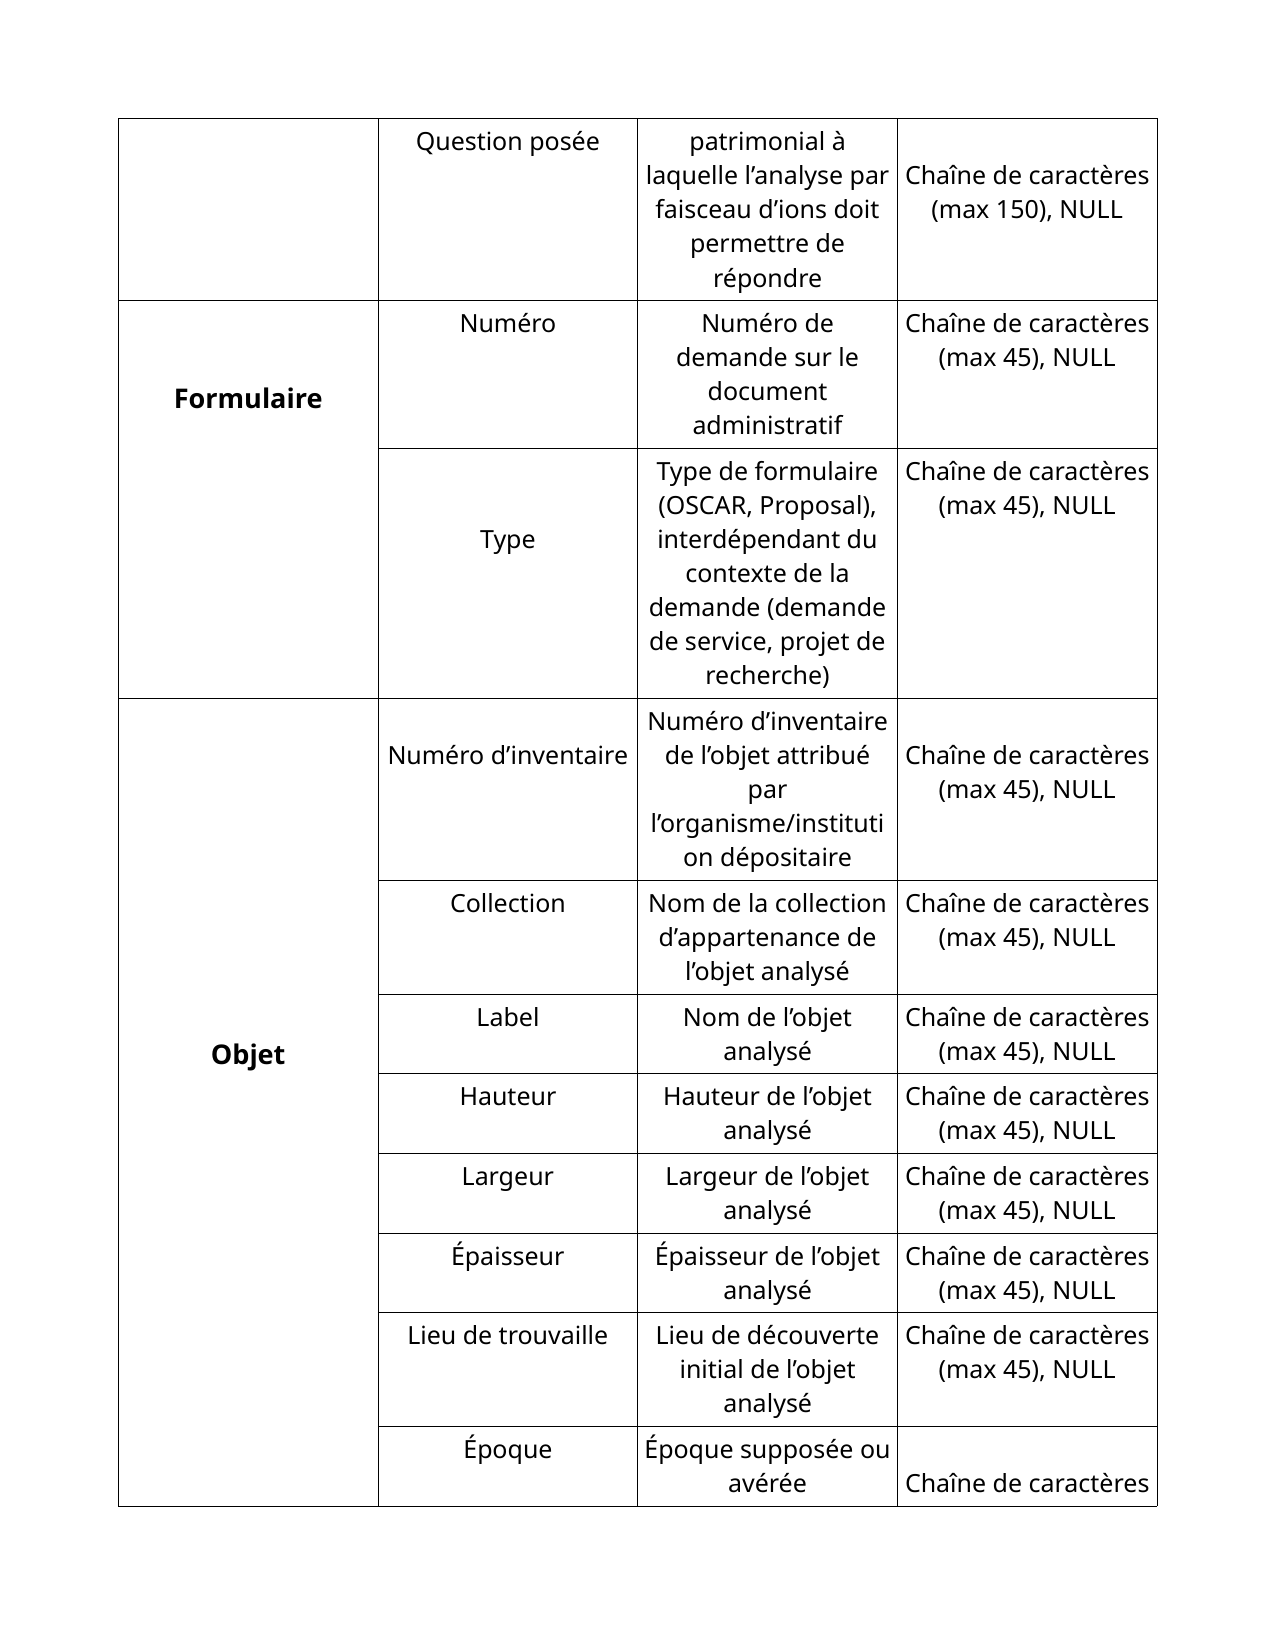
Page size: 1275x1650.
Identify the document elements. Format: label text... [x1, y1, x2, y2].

table_cell Type [379, 449, 637, 698]
table_cell Question posée [379, 119, 637, 300]
table_cell Numéro [379, 301, 637, 448]
table_cell Largeur de l’objet analysé [638, 1154, 897, 1232]
table_cell patrimonial à laquelle l’analyse par faisceau d’ions doit permettre de répondre [638, 119, 897, 300]
table_cell Formulaire [119, 301, 378, 698]
table_cell Type de formulaire (OSCAR, Proposal), interdépendant du contexte de la demande (demande de service, projet de recherche) [638, 449, 897, 698]
table_cell Chaîne de caractères (max 45), NULL [898, 699, 1157, 880]
table_cell Chaîne de caractères (max 45), NULL [898, 995, 1157, 1073]
table_cell Chaîne de caractères (max 45), NULL [898, 1074, 1157, 1153]
table_cell [119, 119, 378, 300]
table_cell Hauteur [379, 1074, 637, 1153]
table_cell Numéro de demande sur le document administratif [638, 301, 897, 448]
table_cell Épaisseur [379, 1234, 637, 1312]
table_cell Collection [379, 881, 637, 993]
table_cell Époque [379, 1427, 637, 1506]
table_cell Chaîne de caractères (max 45), NULL [898, 1234, 1157, 1312]
table_cell Chaîne de caractères (max 45), NULL [898, 449, 1157, 698]
table_cell Numéro d’inventaire [379, 699, 637, 880]
table_cell Chaîne de caractères [898, 1427, 1157, 1506]
table_cell Nom de l’objet analysé [638, 995, 897, 1073]
table_cell Chaîne de caractères (max 45), NULL [898, 1154, 1157, 1232]
table_cell Lieu de découverte initial de l’objet analysé [638, 1313, 897, 1426]
table_cell Nom de la collection d’appartenance de l’objet analysé [638, 881, 897, 993]
table_cell Numéro d’inventaire de l’objet attribué par l’organisme/institution dépositaire [638, 699, 897, 880]
table_cell Chaîne de caractères (max 45), NULL [898, 301, 1157, 448]
table_cell Épaisseur de l’objet analysé [638, 1234, 897, 1312]
table_cell Chaîne de caractères (max 45), NULL [898, 1313, 1157, 1426]
table_cell Lieu de trouvaille [379, 1313, 637, 1426]
table_cell Chaîne de caractères (max 45), NULL [898, 881, 1157, 993]
table_cell Objet [119, 699, 378, 1506]
table_cell Chaîne de caractères (max 150), NULL [898, 119, 1157, 300]
table_cell Hauteur de l’objet analysé [638, 1074, 897, 1153]
table_cell Largeur [379, 1154, 637, 1232]
table_cell Label [379, 995, 637, 1073]
table_cell Époque supposée ou avérée [638, 1427, 897, 1506]
